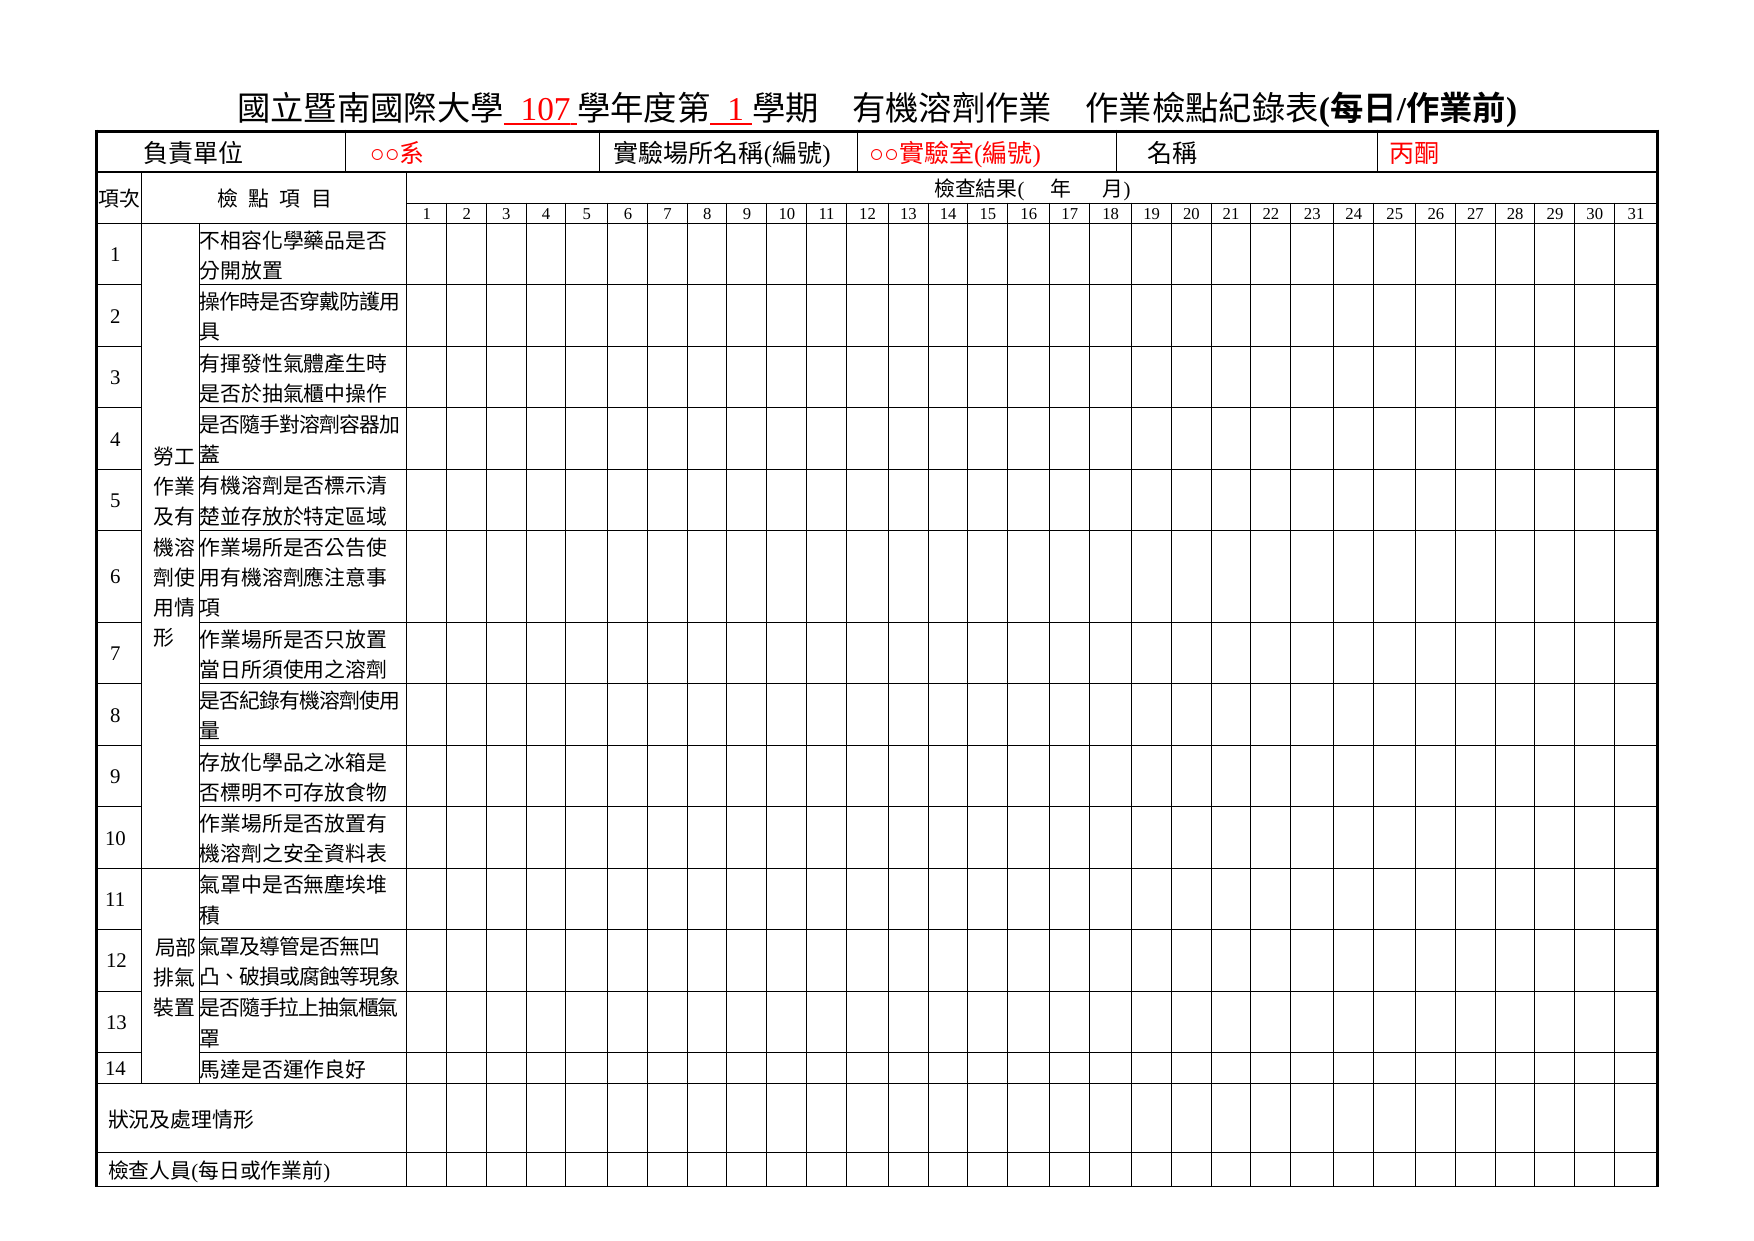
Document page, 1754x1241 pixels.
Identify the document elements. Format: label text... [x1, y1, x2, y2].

table_cell 操作時是否穿戴防護用具 [200, 285, 406, 346]
table_cell [1050, 470, 1089, 530]
table_cell [1291, 285, 1333, 346]
table_cell [968, 470, 1007, 530]
table_cell [1172, 1084, 1211, 1152]
table_cell [447, 1084, 486, 1152]
table_cell [727, 746, 766, 806]
table_cell [648, 746, 687, 806]
table_cell 檢查人員(每日或作業前) [98, 1153, 406, 1186]
table_cell [487, 807, 526, 868]
table_cell [1291, 1053, 1333, 1083]
table_cell 14 [929, 204, 967, 223]
table_cell 11 [98, 869, 141, 929]
table_cell [968, 684, 1007, 745]
table_cell [727, 930, 766, 991]
table_header ○○系 [346, 133, 599, 171]
table_cell [648, 285, 687, 346]
table_cell [1456, 531, 1495, 622]
table_cell [1575, 869, 1614, 929]
table_header 負責單位 [98, 133, 345, 171]
table_cell [1212, 224, 1250, 284]
table_cell [1535, 347, 1574, 407]
table_cell [1416, 930, 1455, 991]
table_cell [487, 1084, 526, 1152]
table_cell 10 [767, 204, 806, 223]
table_cell [1456, 623, 1495, 683]
table_cell [1172, 869, 1211, 929]
table_cell 狀況及處理情形 [98, 1084, 406, 1152]
table_cell 氣罩及導管是否無凹凸、破損或腐蝕等現象 [200, 930, 406, 991]
table_cell [807, 224, 846, 284]
table_cell [527, 807, 565, 868]
table_cell 勞工作業及有機溶劑使用情形 [142, 224, 199, 868]
table_cell [1615, 224, 1656, 284]
table_cell [767, 746, 806, 806]
table_cell [1132, 1053, 1171, 1083]
table_cell [407, 623, 446, 683]
table_cell [1575, 1153, 1614, 1186]
table_cell [608, 224, 647, 284]
table_cell [889, 285, 928, 346]
table_cell [527, 470, 565, 530]
table_cell [1416, 1053, 1455, 1083]
table_cell [487, 746, 526, 806]
table_cell [487, 531, 526, 622]
table_cell [1334, 992, 1373, 1052]
table_cell [1496, 684, 1534, 745]
table_cell [1334, 408, 1373, 469]
table_cell [527, 347, 565, 407]
table_cell [807, 1153, 846, 1186]
table_cell 16 [1008, 204, 1049, 223]
table_cell [1535, 470, 1574, 530]
table_cell [1374, 869, 1415, 929]
table_cell [889, 1053, 928, 1083]
table_cell [1535, 746, 1574, 806]
table_cell [847, 1053, 888, 1083]
table_cell [1535, 807, 1574, 868]
table_cell [566, 930, 607, 991]
table_cell [767, 992, 806, 1052]
table_cell [1172, 746, 1211, 806]
table_cell 13 [889, 204, 928, 223]
table_cell [727, 470, 766, 530]
table_cell [1374, 1084, 1415, 1152]
table_cell [1291, 1153, 1333, 1186]
table_cell [566, 1053, 607, 1083]
table_cell 31 [1615, 204, 1656, 223]
table_cell [1615, 623, 1656, 683]
table_cell [1172, 684, 1211, 745]
table_cell [1334, 746, 1373, 806]
table_cell [1050, 1084, 1089, 1152]
table_cell 9 [98, 746, 141, 806]
table_cell [407, 470, 446, 530]
table_cell [447, 408, 486, 469]
table_cell [1291, 224, 1333, 284]
table_cell [1456, 1153, 1495, 1186]
table_cell [727, 531, 766, 622]
table_cell [807, 746, 846, 806]
table_cell [1575, 930, 1614, 991]
table_cell [608, 531, 647, 622]
table_cell [1291, 746, 1333, 806]
table_cell 是否隨手對溶劑容器加蓋 [200, 408, 406, 469]
table_cell [1008, 470, 1049, 530]
table_cell [407, 992, 446, 1052]
table_cell [847, 285, 888, 346]
table_cell [527, 869, 565, 929]
table_cell [1416, 224, 1455, 284]
table_cell [1132, 869, 1171, 929]
table_cell [688, 224, 726, 284]
table_cell [968, 623, 1007, 683]
table_cell [847, 1084, 888, 1152]
table_cell [1416, 1153, 1455, 1186]
table_cell [648, 684, 687, 745]
table_cell [1456, 285, 1495, 346]
table_cell 檢 點 項 目 [142, 173, 406, 223]
table_cell [1212, 623, 1250, 683]
table_cell [407, 1084, 446, 1152]
table_cell [487, 1053, 526, 1083]
table_cell [1535, 1153, 1574, 1186]
table_cell [447, 1053, 486, 1083]
table_cell [1291, 807, 1333, 868]
table_cell [1291, 869, 1333, 929]
table_cell [1416, 623, 1455, 683]
table_cell [889, 869, 928, 929]
table_cell [608, 285, 647, 346]
table_cell 3 [98, 347, 141, 407]
table_cell [1008, 746, 1049, 806]
table_cell [929, 992, 967, 1052]
table_cell [648, 992, 687, 1052]
table_cell [1496, 1153, 1534, 1186]
table_cell [807, 347, 846, 407]
table_cell [608, 930, 647, 991]
table_cell [566, 408, 607, 469]
table_cell [688, 531, 726, 622]
table_cell [1615, 470, 1656, 530]
table_cell [889, 224, 928, 284]
table_cell 4 [527, 204, 565, 223]
table_cell [608, 408, 647, 469]
table_cell [727, 869, 766, 929]
table_cell [1575, 992, 1614, 1052]
table_cell [929, 285, 967, 346]
table_cell [1374, 531, 1415, 622]
table_cell [407, 285, 446, 346]
table_cell [566, 807, 607, 868]
table_cell [1374, 408, 1415, 469]
table_cell [1132, 930, 1171, 991]
table_cell [767, 347, 806, 407]
table_cell [1008, 992, 1049, 1052]
table_cell [1212, 531, 1250, 622]
table_cell [527, 531, 565, 622]
table_cell [929, 224, 967, 284]
table_cell [1172, 408, 1211, 469]
table_cell [807, 470, 846, 530]
table_cell [1090, 470, 1131, 530]
table_cell [1496, 992, 1534, 1052]
table_cell [1172, 285, 1211, 346]
table_cell [1615, 1084, 1656, 1152]
table_cell [1575, 470, 1614, 530]
table_cell [1535, 684, 1574, 745]
table_cell [1212, 470, 1250, 530]
table_cell [1251, 684, 1290, 745]
table_cell [847, 992, 888, 1052]
table_cell [1251, 285, 1290, 346]
table_cell [648, 807, 687, 868]
table_cell 23 [1291, 204, 1333, 223]
table_cell 27 [1456, 204, 1495, 223]
table_cell [447, 224, 486, 284]
table_cell [608, 746, 647, 806]
table_cell [1132, 623, 1171, 683]
text 國立暨南國際大學 107學年度第 1 學期 有機溶劑作業 作業檢點紀錄表(每日/作業前) [150, 81, 1604, 129]
table_cell [1535, 1084, 1574, 1152]
table_cell [1172, 470, 1211, 530]
table_cell [1416, 684, 1455, 745]
table_cell [1212, 347, 1250, 407]
table_cell [648, 531, 687, 622]
table_cell 4 [98, 408, 141, 469]
table_cell [889, 684, 928, 745]
table_cell [968, 531, 1007, 622]
table_cell [1535, 992, 1574, 1052]
table_cell [1575, 285, 1614, 346]
table_cell [1575, 684, 1614, 745]
table_cell [929, 1153, 967, 1186]
table_cell [1008, 807, 1049, 868]
table_cell [767, 1053, 806, 1083]
table_cell [1374, 285, 1415, 346]
table_cell [566, 992, 607, 1052]
table_cell [688, 285, 726, 346]
table_cell [1535, 408, 1574, 469]
table_cell [929, 807, 967, 868]
table_cell [566, 869, 607, 929]
table_cell [1251, 1084, 1290, 1152]
table_cell [1291, 470, 1333, 530]
table_cell [807, 285, 846, 346]
table_cell [1212, 684, 1250, 745]
table_cell [1374, 930, 1415, 991]
table_cell [1172, 930, 1211, 991]
table_cell 7 [648, 204, 687, 223]
table_cell [566, 531, 607, 622]
table_cell [1374, 1053, 1415, 1083]
table_header ○○實驗室(編號) [858, 133, 1116, 171]
table_cell 5 [98, 470, 141, 530]
table_cell [1251, 746, 1290, 806]
table_cell [1496, 930, 1534, 991]
table_cell [688, 684, 726, 745]
table_cell [566, 1084, 607, 1152]
table_cell 9 [727, 204, 766, 223]
table_cell [807, 807, 846, 868]
table_cell [1575, 746, 1614, 806]
table_cell [1615, 807, 1656, 868]
table_cell [1090, 1053, 1131, 1083]
table_cell 21 [1212, 204, 1250, 223]
table_cell [648, 224, 687, 284]
table_cell 18 [1090, 204, 1131, 223]
table_cell [1374, 347, 1415, 407]
table_cell [1334, 1053, 1373, 1083]
table_cell [889, 408, 928, 469]
table_cell [688, 869, 726, 929]
table_cell [527, 1153, 565, 1186]
table_cell [688, 1053, 726, 1083]
table_cell [889, 807, 928, 868]
table_cell [1212, 408, 1250, 469]
table_cell [767, 531, 806, 622]
table_cell 10 [98, 807, 141, 868]
table_cell [767, 470, 806, 530]
table_cell [929, 347, 967, 407]
table_cell [1496, 807, 1534, 868]
table_cell [1496, 623, 1534, 683]
table_cell [1416, 869, 1455, 929]
table_cell [929, 930, 967, 991]
table_cell [1496, 531, 1534, 622]
table_cell [688, 347, 726, 407]
table_cell [1374, 224, 1415, 284]
table_cell [1575, 623, 1614, 683]
table_cell [807, 930, 846, 991]
table_cell [767, 807, 806, 868]
table_cell [1291, 992, 1333, 1052]
table_cell [447, 1153, 486, 1186]
table_cell [1334, 224, 1373, 284]
table_cell [727, 807, 766, 868]
table_cell [688, 470, 726, 530]
table_cell [1212, 746, 1250, 806]
table_cell [1416, 807, 1455, 868]
table_cell 不相容化學藥品是否分開放置 [200, 224, 406, 284]
table_cell [929, 470, 967, 530]
table_cell [1496, 347, 1534, 407]
table_cell [447, 869, 486, 929]
table_cell [1132, 1153, 1171, 1186]
table_cell [608, 992, 647, 1052]
table_cell [447, 531, 486, 622]
table_cell [407, 1053, 446, 1083]
table_cell [1416, 531, 1455, 622]
table_cell [648, 930, 687, 991]
table_cell [407, 869, 446, 929]
table_cell 有機溶劑是否標示清楚並存放於特定區域 [200, 470, 406, 530]
table_cell [1535, 285, 1574, 346]
table_cell [1615, 992, 1656, 1052]
table_cell [1334, 285, 1373, 346]
table_cell [608, 1084, 647, 1152]
table_cell [1008, 1153, 1049, 1186]
table_cell [487, 285, 526, 346]
table_cell [1334, 869, 1373, 929]
table_cell [1456, 1084, 1495, 1152]
table_cell [447, 807, 486, 868]
table_cell 12 [98, 930, 141, 991]
table_cell [1416, 347, 1455, 407]
table_cell [688, 930, 726, 991]
table_cell [968, 1053, 1007, 1083]
table_header 實驗場所名稱(編號) [600, 133, 857, 171]
table_cell [1212, 285, 1250, 346]
table_cell [527, 408, 565, 469]
table_cell [1050, 347, 1089, 407]
table_cell [1251, 531, 1290, 622]
table_cell [407, 408, 446, 469]
table_cell [447, 746, 486, 806]
table_cell 項次 [98, 173, 141, 223]
table_cell [1050, 930, 1089, 991]
table_cell [1575, 807, 1614, 868]
table_cell [1251, 408, 1290, 469]
table_cell [1050, 1053, 1089, 1083]
table_cell [1291, 531, 1333, 622]
table_cell [1416, 992, 1455, 1052]
table_cell [1615, 531, 1656, 622]
table_cell [968, 1084, 1007, 1152]
table_cell [407, 746, 446, 806]
table_cell 檢查結果( 年 月) [407, 173, 1656, 203]
table_cell 2 [447, 204, 486, 223]
table_cell [1212, 1053, 1250, 1083]
table_cell [1008, 930, 1049, 991]
table_cell [1090, 408, 1131, 469]
table_cell [566, 1153, 607, 1186]
table_cell 20 [1172, 204, 1211, 223]
table_cell [1132, 746, 1171, 806]
table_cell [1334, 684, 1373, 745]
table_cell [968, 807, 1007, 868]
table_cell [1172, 1153, 1211, 1186]
table_cell [1090, 1084, 1131, 1152]
table_cell [487, 684, 526, 745]
table_cell [1456, 408, 1495, 469]
table_cell [1212, 807, 1250, 868]
table_cell [1334, 470, 1373, 530]
table_cell [1496, 224, 1534, 284]
table_cell [1008, 408, 1049, 469]
table_cell [1291, 930, 1333, 991]
table_cell 有揮發性氣體產生時是否於抽氣櫃中操作 [200, 347, 406, 407]
table_cell [1132, 347, 1171, 407]
table_cell [1535, 623, 1574, 683]
table_cell [447, 470, 486, 530]
table_cell [1212, 869, 1250, 929]
table_cell [807, 408, 846, 469]
table_cell [929, 623, 967, 683]
table_cell [929, 1053, 967, 1083]
table_cell [1535, 869, 1574, 929]
table_cell [688, 408, 726, 469]
table_cell [1251, 869, 1290, 929]
table_cell [727, 1153, 766, 1186]
table_cell [1050, 869, 1089, 929]
table_cell [968, 992, 1007, 1052]
table_cell [527, 623, 565, 683]
table_cell [968, 408, 1007, 469]
table_cell [889, 746, 928, 806]
table_cell [847, 531, 888, 622]
table_cell [1008, 1084, 1049, 1152]
table_cell [1251, 930, 1290, 991]
table_cell 馬達是否運作良好 [200, 1053, 406, 1083]
table_cell [1172, 347, 1211, 407]
table_cell [1575, 224, 1614, 284]
table_cell [487, 992, 526, 1052]
table_cell [487, 930, 526, 991]
table_cell [1334, 623, 1373, 683]
table_cell [1132, 408, 1171, 469]
table_cell [727, 224, 766, 284]
table_cell [968, 1153, 1007, 1186]
table_cell [447, 930, 486, 991]
table_cell [889, 930, 928, 991]
table_cell [847, 684, 888, 745]
table_cell [847, 623, 888, 683]
table_cell [1615, 1153, 1656, 1186]
table_cell [648, 470, 687, 530]
table_cell [1615, 347, 1656, 407]
table_cell [1334, 347, 1373, 407]
table_cell [1090, 347, 1131, 407]
table_cell [807, 869, 846, 929]
table_cell [727, 623, 766, 683]
table_cell [767, 869, 806, 929]
table_cell 作業場所是否公告使用有機溶劑應注意事項 [200, 531, 406, 622]
table_cell [968, 930, 1007, 991]
table_cell [889, 347, 928, 407]
table_cell 8 [98, 684, 141, 745]
table_cell [1008, 1053, 1049, 1083]
table_cell 1 [98, 224, 141, 284]
table_cell 是否隨手拉上抽氣櫃氣罩 [200, 992, 406, 1052]
table_cell [847, 347, 888, 407]
table_cell [1172, 992, 1211, 1052]
table_cell [648, 623, 687, 683]
table_cell 12 [847, 204, 888, 223]
table_cell [1090, 531, 1131, 622]
table_cell [767, 1084, 806, 1152]
table_cell [1090, 623, 1131, 683]
table_cell [1496, 1053, 1534, 1083]
table_cell [968, 746, 1007, 806]
table_cell [1050, 807, 1089, 868]
table_cell [1090, 869, 1131, 929]
table_cell [1132, 807, 1171, 868]
table_cell [1212, 1084, 1250, 1152]
table_cell [608, 807, 647, 868]
table_cell [527, 684, 565, 745]
table_cell [1575, 347, 1614, 407]
table_cell [727, 992, 766, 1052]
table_cell [1008, 285, 1049, 346]
table_cell [407, 531, 446, 622]
table_cell [1615, 408, 1656, 469]
table_cell [767, 684, 806, 745]
table_cell [807, 1084, 846, 1152]
table_cell [1090, 807, 1131, 868]
table_cell [1496, 408, 1534, 469]
table_cell 2 [98, 285, 141, 346]
table_cell [929, 746, 967, 806]
table_cell [1132, 1084, 1171, 1152]
table_cell [487, 347, 526, 407]
table_cell [1291, 623, 1333, 683]
table_cell [1132, 992, 1171, 1052]
table_cell [1374, 746, 1415, 806]
table_cell [1251, 1053, 1290, 1083]
table_header 丙酮 [1378, 133, 1656, 171]
table_cell [807, 623, 846, 683]
table_cell 7 [98, 623, 141, 683]
table_cell [767, 285, 806, 346]
table_cell [688, 623, 726, 683]
table_cell [1251, 224, 1290, 284]
table_cell 29 [1535, 204, 1574, 223]
table_cell [1334, 930, 1373, 991]
table_cell [1090, 992, 1131, 1052]
table_cell [727, 684, 766, 745]
table_cell [1535, 1053, 1574, 1083]
table_cell [1251, 992, 1290, 1052]
table_cell [1008, 623, 1049, 683]
table_cell [1456, 807, 1495, 868]
table_cell [487, 1153, 526, 1186]
table_cell 6 [98, 531, 141, 622]
table_cell [688, 746, 726, 806]
table_cell [889, 1153, 928, 1186]
table_cell [1132, 224, 1171, 284]
table_cell [1212, 1153, 1250, 1186]
table_cell [1050, 1153, 1089, 1186]
table_cell [968, 224, 1007, 284]
table_cell [1416, 1084, 1455, 1152]
table_cell [648, 347, 687, 407]
table_cell [608, 684, 647, 745]
table_cell [487, 623, 526, 683]
table_cell [1132, 531, 1171, 622]
table_cell [527, 224, 565, 284]
table_cell [1575, 531, 1614, 622]
table_cell 作業場所是否放置有機溶劑之安全資料表 [200, 807, 406, 868]
table_cell [566, 224, 607, 284]
table_cell [407, 930, 446, 991]
table_cell [889, 470, 928, 530]
table_cell [608, 623, 647, 683]
table_cell [1496, 470, 1534, 530]
table_cell [1172, 531, 1211, 622]
table_cell [889, 992, 928, 1052]
table_cell [407, 807, 446, 868]
table_cell [1008, 869, 1049, 929]
table_cell [527, 930, 565, 991]
table_cell 14 [98, 1053, 141, 1083]
table_cell [1456, 470, 1495, 530]
table_cell [1615, 285, 1656, 346]
table_cell [1212, 992, 1250, 1052]
table_cell 作業場所是否只放置當日所須使用之溶劑 [200, 623, 406, 683]
table_cell [1008, 347, 1049, 407]
table_cell [1456, 746, 1495, 806]
table_cell [1132, 470, 1171, 530]
table_cell 3 [487, 204, 526, 223]
table_cell [1251, 347, 1290, 407]
table_cell [1575, 1084, 1614, 1152]
table_cell [1050, 531, 1089, 622]
table_cell [1615, 930, 1656, 991]
table_cell [1575, 1053, 1614, 1083]
table_cell [889, 531, 928, 622]
table_cell [1050, 224, 1089, 284]
table_cell [1456, 992, 1495, 1052]
table_cell [1090, 285, 1131, 346]
table_header 名稱 [1117, 133, 1377, 171]
table_cell [727, 1084, 766, 1152]
table_cell [1050, 408, 1089, 469]
table_cell [407, 347, 446, 407]
table_cell 氣罩中是否無塵埃堆積 [200, 869, 406, 929]
table_cell [447, 623, 486, 683]
table_cell [648, 408, 687, 469]
table_cell [648, 1153, 687, 1186]
table_cell [1496, 869, 1534, 929]
table_cell [767, 930, 806, 991]
table_cell [1050, 684, 1089, 745]
table_cell [767, 623, 806, 683]
table_cell [807, 992, 846, 1052]
table_cell [407, 224, 446, 284]
table_cell [929, 531, 967, 622]
table_cell [648, 869, 687, 929]
table_cell [1456, 224, 1495, 284]
table_cell [447, 285, 486, 346]
table_cell 8 [688, 204, 726, 223]
table_cell [566, 285, 607, 346]
table_cell [1251, 1153, 1290, 1186]
table_cell [727, 1053, 766, 1083]
table_cell [1496, 1084, 1534, 1152]
table_cell [688, 1153, 726, 1186]
table_cell [447, 992, 486, 1052]
table_cell [1615, 1053, 1656, 1083]
table_cell [1291, 347, 1333, 407]
table_cell [1008, 684, 1049, 745]
table_cell [648, 1053, 687, 1083]
table_cell [1416, 285, 1455, 346]
table_cell [767, 1153, 806, 1186]
table_cell [1090, 1153, 1131, 1186]
table_cell [1456, 869, 1495, 929]
table_cell [527, 992, 565, 1052]
table_cell [1050, 746, 1089, 806]
table_cell [1374, 992, 1415, 1052]
table_cell [968, 869, 1007, 929]
table_cell [1008, 531, 1049, 622]
table_cell [889, 1084, 928, 1152]
table_cell [1172, 1053, 1211, 1083]
table_cell [847, 408, 888, 469]
table_cell [608, 470, 647, 530]
table_cell [1416, 408, 1455, 469]
table_cell [1132, 285, 1171, 346]
table_cell [847, 869, 888, 929]
table_cell [1334, 807, 1373, 868]
table_cell [929, 408, 967, 469]
table_cell [807, 1053, 846, 1083]
table_cell [566, 623, 607, 683]
table_cell [527, 1053, 565, 1083]
table_cell 17 [1050, 204, 1089, 223]
table_cell [929, 684, 967, 745]
table_cell [1050, 992, 1089, 1052]
table_cell 局部排氣裝置 [142, 869, 199, 1083]
table_cell [688, 807, 726, 868]
table_cell [1374, 807, 1415, 868]
table_cell [407, 684, 446, 745]
table_cell [527, 1084, 565, 1152]
table_cell [1291, 684, 1333, 745]
table_cell [527, 285, 565, 346]
table_cell [1456, 930, 1495, 991]
table_cell [1090, 746, 1131, 806]
table_cell [1535, 224, 1574, 284]
table_cell [1615, 869, 1656, 929]
table_cell [968, 347, 1007, 407]
table_cell [847, 807, 888, 868]
table_cell [889, 623, 928, 683]
table_cell [847, 746, 888, 806]
table_cell 13 [98, 992, 141, 1052]
table_cell [1374, 684, 1415, 745]
table_cell [767, 224, 806, 284]
table_cell [608, 869, 647, 929]
table_cell [1090, 930, 1131, 991]
table_cell [767, 408, 806, 469]
table_cell [566, 684, 607, 745]
table_cell [447, 347, 486, 407]
table_cell [487, 408, 526, 469]
table_cell 存放化學品之冰箱是否標明不可存放食物 [200, 746, 406, 806]
table_cell [487, 869, 526, 929]
table_cell [1456, 347, 1495, 407]
table_cell [688, 1084, 726, 1152]
table_cell [1496, 285, 1534, 346]
table_cell [1334, 531, 1373, 622]
table_cell [1496, 746, 1534, 806]
table_cell [1456, 684, 1495, 745]
table_cell [807, 684, 846, 745]
table_cell 是否紀錄有機溶劑使用量 [200, 684, 406, 745]
table_cell [929, 1084, 967, 1152]
table_cell [1615, 684, 1656, 745]
table_cell [608, 1053, 647, 1083]
table_cell [1456, 1053, 1495, 1083]
table_cell 25 [1374, 204, 1415, 223]
table_cell [1575, 408, 1614, 469]
table_cell [1334, 1153, 1373, 1186]
table_cell 26 [1416, 204, 1455, 223]
table_cell [566, 470, 607, 530]
table_cell [1090, 684, 1131, 745]
table_cell [688, 992, 726, 1052]
table_cell [1172, 807, 1211, 868]
table_cell [807, 531, 846, 622]
table_cell [1291, 1084, 1333, 1152]
table_cell [847, 1153, 888, 1186]
table_cell [1334, 1084, 1373, 1152]
table_cell 28 [1496, 204, 1534, 223]
table_cell [1615, 746, 1656, 806]
table_cell [1251, 623, 1290, 683]
table_cell [1416, 746, 1455, 806]
table_cell [1251, 470, 1290, 530]
table_cell [1416, 470, 1455, 530]
table_cell [608, 1153, 647, 1186]
table_cell 30 [1575, 204, 1614, 223]
table_cell 22 [1251, 204, 1290, 223]
table_cell [1090, 224, 1131, 284]
table_cell 19 [1132, 204, 1171, 223]
table_cell [1172, 623, 1211, 683]
table_cell [727, 408, 766, 469]
table_cell [487, 224, 526, 284]
table_cell [1535, 531, 1574, 622]
table_cell [847, 224, 888, 284]
table_cell 15 [968, 204, 1007, 223]
table_cell 5 [566, 204, 607, 223]
table_cell [527, 746, 565, 806]
table_cell [1050, 623, 1089, 683]
table_cell [1535, 930, 1574, 991]
table_cell [1291, 408, 1333, 469]
table_cell [1374, 470, 1415, 530]
table_cell 24 [1334, 204, 1373, 223]
table_cell [727, 347, 766, 407]
table_cell [1374, 623, 1415, 683]
table_cell [727, 285, 766, 346]
table_cell [1212, 930, 1250, 991]
table_cell [847, 930, 888, 991]
table_cell [566, 746, 607, 806]
table_cell [968, 285, 1007, 346]
table_cell 11 [807, 204, 846, 223]
table_cell [847, 470, 888, 530]
table_cell [1251, 807, 1290, 868]
table_cell 6 [608, 204, 647, 223]
table_cell [929, 869, 967, 929]
table_cell [1050, 285, 1089, 346]
table_cell [566, 347, 607, 407]
table_cell [1172, 224, 1211, 284]
table_cell [1132, 684, 1171, 745]
table_cell [648, 1084, 687, 1152]
table_cell [487, 470, 526, 530]
table_cell [608, 347, 647, 407]
table_cell [1008, 224, 1049, 284]
table_cell [407, 1153, 446, 1186]
table_cell [1374, 1153, 1415, 1186]
table_cell 1 [407, 204, 446, 223]
table_cell [447, 684, 486, 745]
